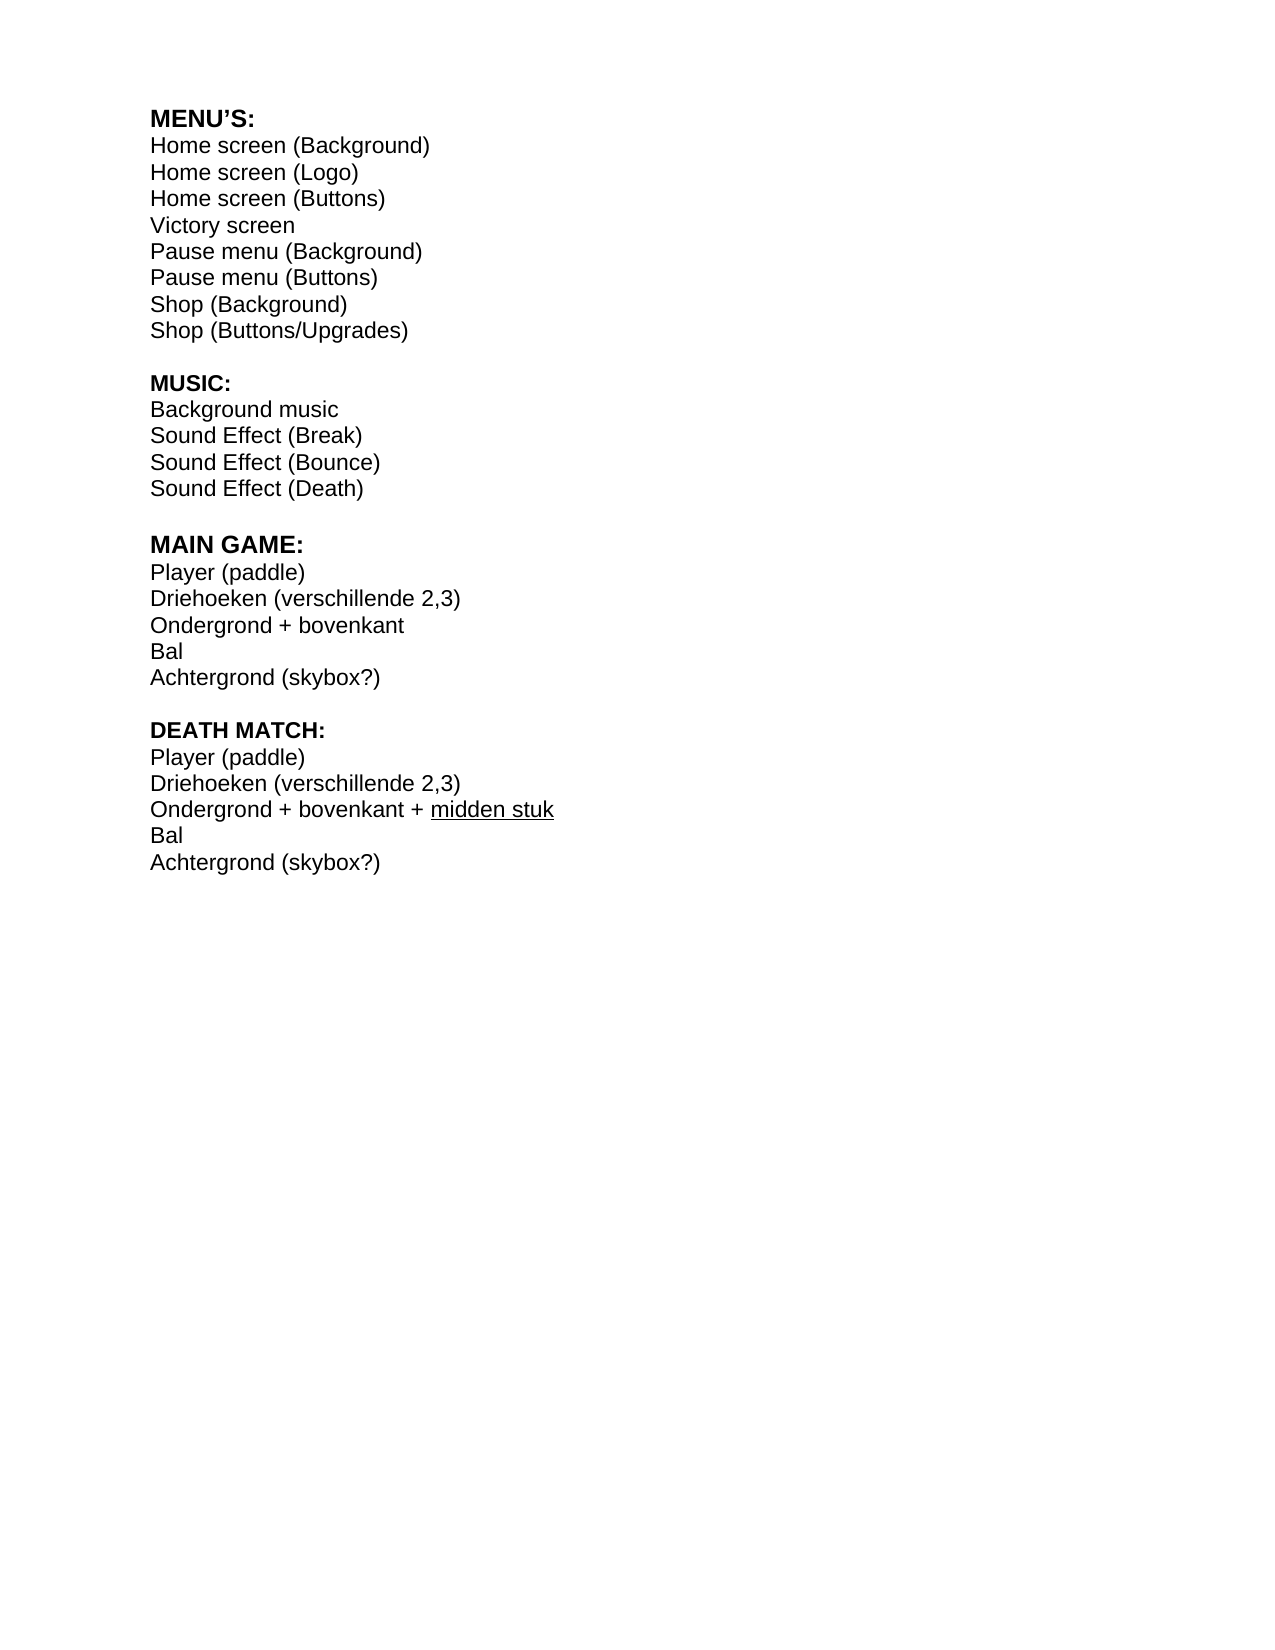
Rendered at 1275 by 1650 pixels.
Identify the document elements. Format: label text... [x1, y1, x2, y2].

text Bal [150, 822, 1125, 849]
text Shop (Buttons/Upgrades) [150, 317, 1125, 343]
text Background music [150, 396, 1125, 422]
text Achtergrond (skybox?) [150, 849, 1125, 875]
text DEATH MATCH: [150, 717, 1125, 743]
text MAIN GAME: [150, 530, 1125, 559]
text Sound Effect (Death) [150, 475, 1125, 501]
text Ondergrond + bovenkant [150, 612, 1125, 638]
text Home screen (Buttons) [150, 185, 1125, 212]
text Ondergrond + bovenkant + midden stuk [150, 796, 1125, 822]
text Sound Effect (Bounce) [150, 449, 1125, 475]
text Sound Effect (Break) [150, 422, 1125, 449]
text Home screen (Background) [150, 132, 1125, 159]
text MUSIC: [150, 370, 1125, 396]
text Shop (Background) [150, 291, 1125, 317]
text Pause menu (Buttons) [150, 264, 1125, 291]
text Bal [150, 638, 1125, 664]
text Player (paddle) [150, 743, 1125, 770]
text Home screen (Logo) [150, 159, 1125, 185]
text Player (paddle) [150, 559, 1125, 585]
text Driehoeken (verschillende 2,3) [150, 770, 1125, 796]
text Driehoeken (verschillende 2,3) [150, 585, 1125, 612]
text Pause menu (Background) [150, 238, 1125, 264]
text MENU’S: [150, 104, 1125, 132]
text Achtergrond (skybox?) [150, 664, 1125, 691]
text Victory screen [150, 212, 1125, 238]
